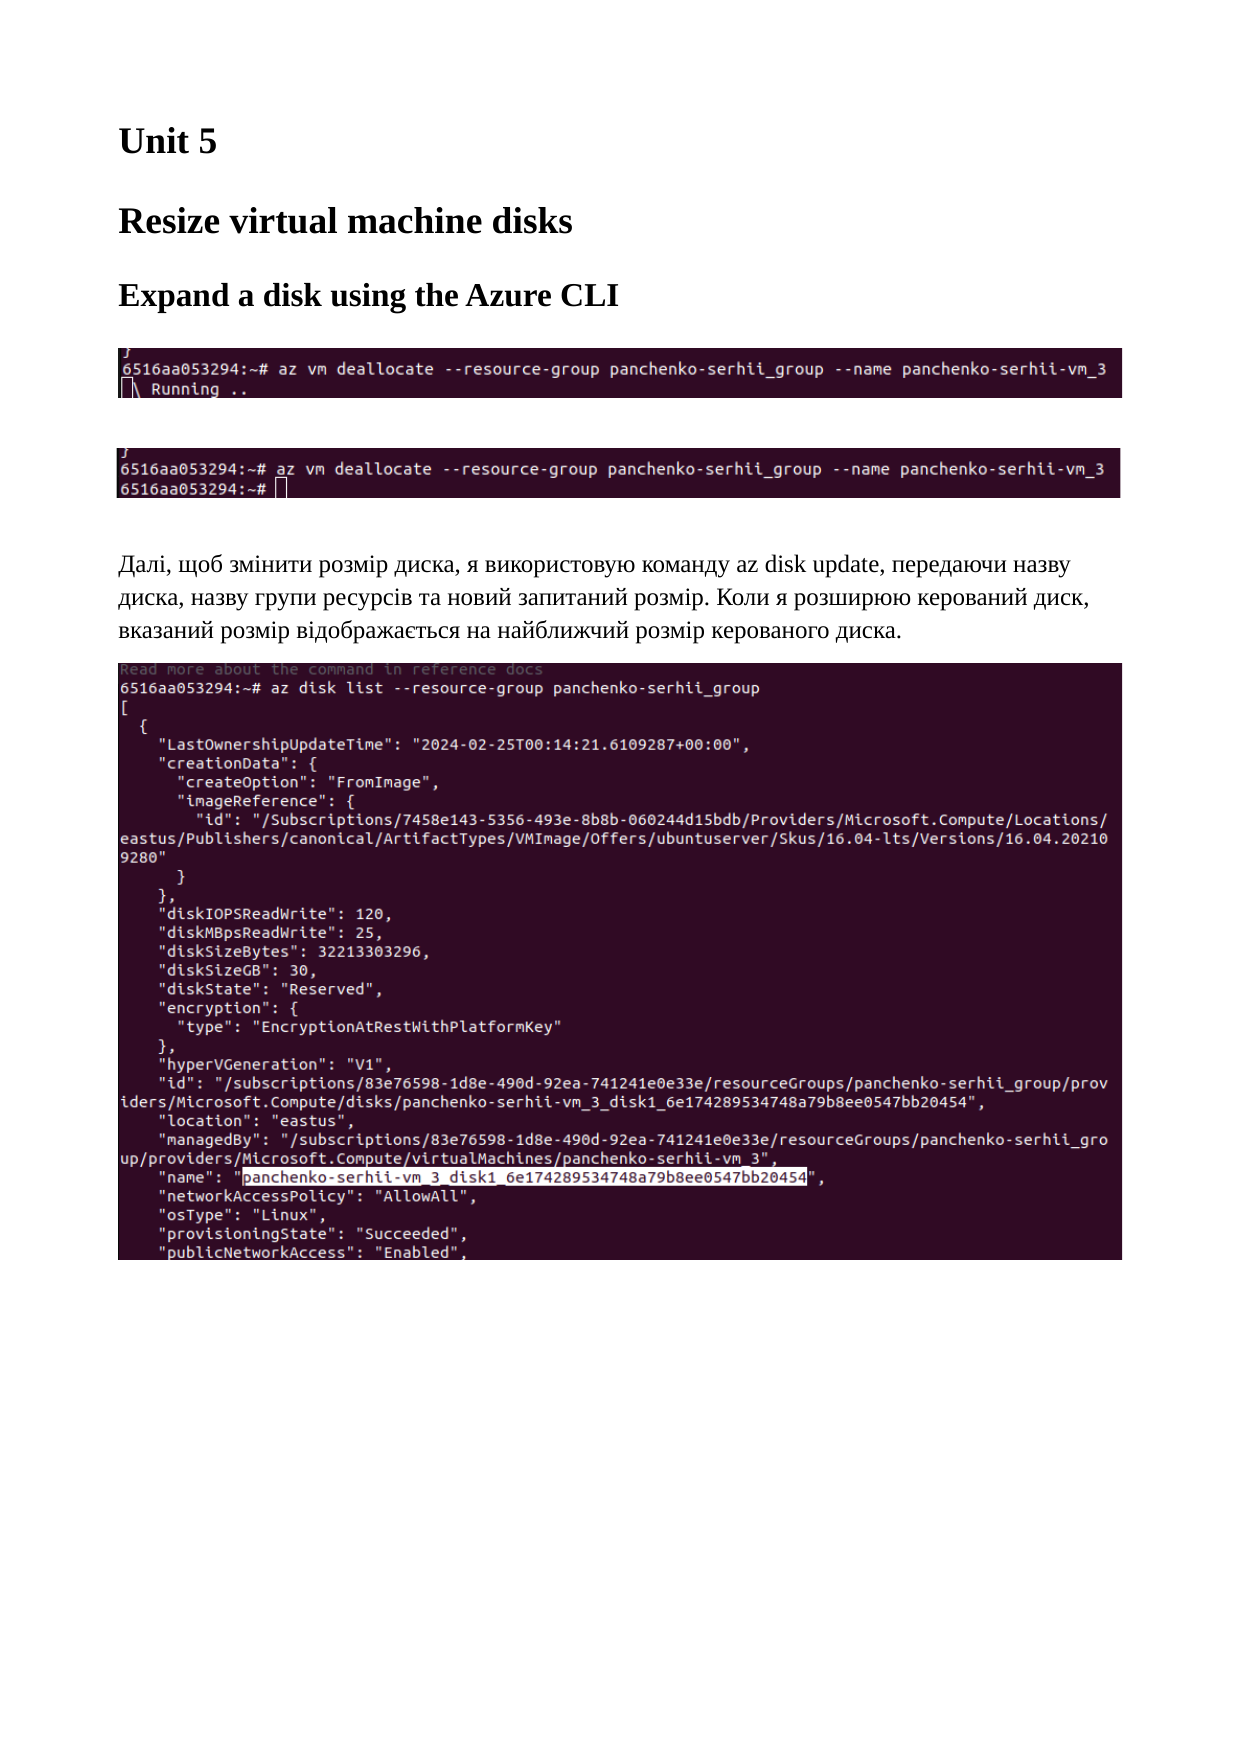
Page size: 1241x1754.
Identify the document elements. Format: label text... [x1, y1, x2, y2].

picture [116, 448, 1121, 498]
text Далі, щоб змінити розмір диска, я використовую команду az disk update, передаючи назву диска, назву групи ресурсів та новий запитаний розмір. Коли я розширюю керований диск, вказаний розмір відображається на найближчий розмір керованого диска. [118, 549, 1122, 644]
subtitle Resize virtual machine disks [118, 199, 1122, 242]
subtitle Unit 5 [118, 118, 1122, 161]
picture [118, 348, 1123, 398]
picture [118, 663, 1123, 1260]
subtitle Expand a disk using the Azure CLI [118, 275, 1122, 313]
